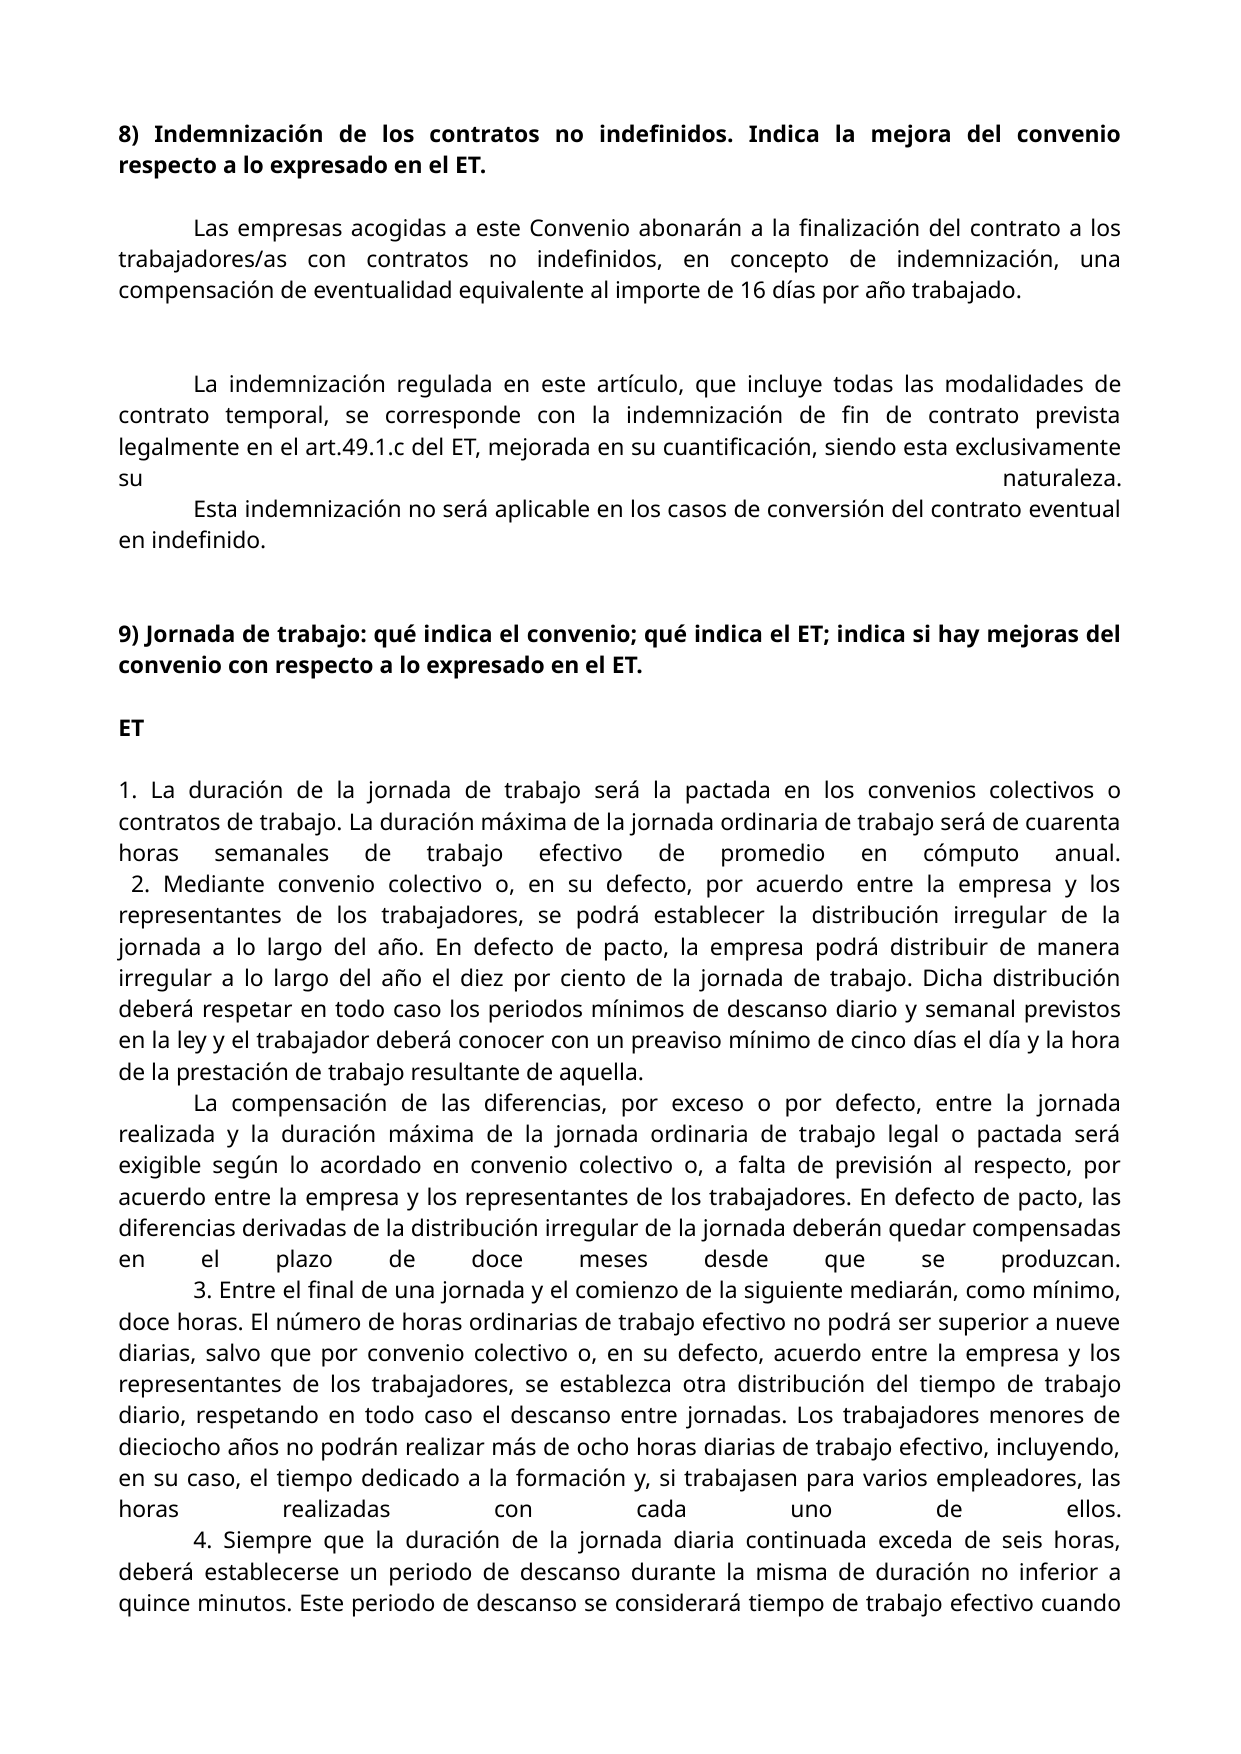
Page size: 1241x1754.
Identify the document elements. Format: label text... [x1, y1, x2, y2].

text ET [118, 712, 1122, 743]
text Las empresas acogidas a este Convenio abonarán a la finalización del contrato a los trabajadores/as con contratos no indefinidos, en concepto de indemnización, una compensación de eventualidad equivalente al importe de 16 días por año trabajado. [118, 212, 1122, 306]
text La indemnización regulada en este artículo, que incluye todas las modalidades de contrato temporal, se corresponde con la indemnización de fin de contrato prevista legalmente en el art.49.1.c del ET, mejorada en su cuantificación, siendo esta exclusivamente su naturaleza. Esta indemnización no será aplicable en los casos de conversión del contrato eventual en indefinido. [118, 337, 1122, 556]
text La compensación de las diferencias, por exceso o por defecto, entre la jornada realizada y la duración máxima de la jornada ordinaria de trabajo legal o pactada será exigible según lo acordado en convenio colectivo o, a falta de previsión al respecto, por acuerdo entre la empresa y los representantes de los trabajadores. En defecto de pacto, las diferencias derivadas de la distribución irregular de la jornada deberán quedar compensadas en el plazo de doce meses desde que se produzcan. 3. Entre el final de una jornada y el comienzo de la siguiente mediarán, como mínimo, doce horas. El número de horas ordinarias de trabajo efectivo no podrá ser superior a nueve diarias, salvo que por convenio colectivo o, en su defecto, acuerdo entre la empresa y los representantes de los trabajadores, se establezca otra distribución del tiempo de trabajo diario, respetando en todo caso el descanso entre jornadas. Los trabajadores menores de dieciocho años no podrán realizar más de ocho horas diarias de trabajo efectivo, incluyendo, en su caso, el tiempo dedicado a la formación y, si trabajasen para varios empleadores, las horas realizadas con cada uno de ellos. 4. Siempre que la duración de la jornada diaria continuada exceda de seis horas, deberá establecerse un periodo de descanso durante la misma de duración no inferior a quince minutos. Este periodo de descanso se considerará tiempo de trabajo efectivo cuando [118, 1087, 1122, 1618]
text 9) Jornada de trabajo: qué indica el convenio; qué indica el ET; indica si hay mejoras del convenio con respecto a lo expresado en el ET. [118, 618, 1122, 681]
text 1. La duración de la jornada de trabajo será la pactada en los convenios colectivos o contratos de trabajo. La duración máxima de la jornada ordinaria de trabajo será de cuarenta horas semanales de trabajo efectivo de promedio en cómputo anual. 2. Mediante convenio colectivo o, en su defecto, por acuerdo entre la empresa y los representantes de los trabajadores, se podrá establecer la distribución irregular de la jornada a lo largo del año. En defecto de pacto, la empresa podrá distribuir de manera irregular a lo largo del año el diez por ciento de la jornada de trabajo. Dicha distribución deberá respetar en todo caso los periodos mínimos de descanso diario y semanal previstos en la ley y el trabajador deberá conocer con un preaviso mínimo de cinco días el día y la hora de la prestación de trabajo resultante de aquella. [118, 774, 1122, 1087]
text 8) Indemnización de los contratos no indefinidos. Indica la mejora del convenio respecto a lo expresado en el ET. [118, 118, 1122, 181]
